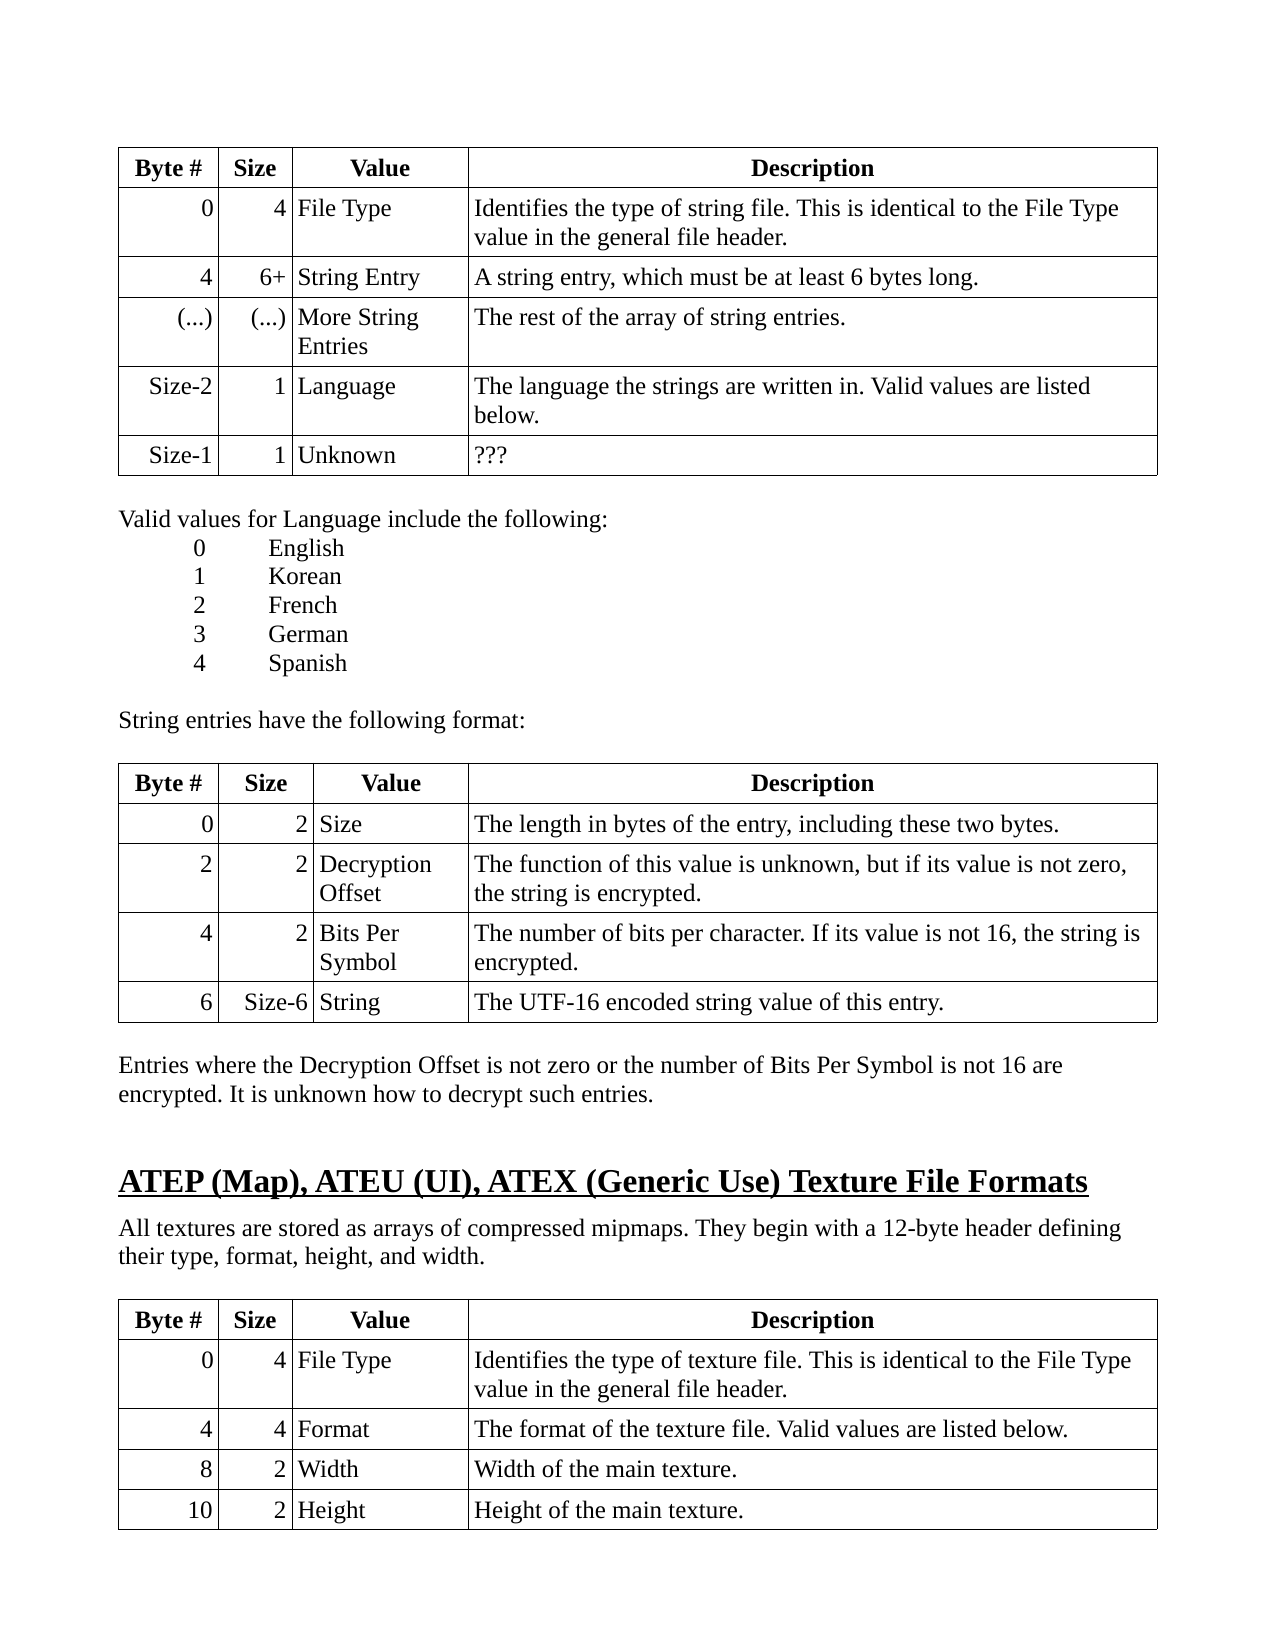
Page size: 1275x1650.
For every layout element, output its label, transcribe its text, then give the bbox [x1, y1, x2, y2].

table_cell Height of the main texture. [469, 1490, 1157, 1529]
text Valid values for Language include the following: [118, 504, 1157, 533]
text Entries where the Decryption Offset is not zero or the number of Bits Per Symbol is not 16 are encrypted. It is unknown how to decrypt such entries. [118, 1051, 1157, 1108]
table_cell Identifies the type of texture file. This is identical to the File Type value in the general file header. [469, 1340, 1157, 1408]
table_header Description [469, 764, 1157, 803]
table_cell A string entry, which must be at least 6 bytes long. [469, 257, 1157, 297]
text String entries have the following format: [118, 705, 1157, 734]
text 1 Korean [118, 561, 1157, 590]
table_cell 4 [119, 913, 218, 981]
table_header Description [469, 148, 1157, 187]
table_cell 6 [119, 982, 218, 1022]
table_cell 8 [119, 1450, 218, 1489]
table_header Size [219, 764, 313, 803]
table_cell Format [293, 1409, 468, 1448]
table_header Size [219, 1300, 292, 1339]
table_cell 4 [219, 188, 292, 256]
table_cell 2 [219, 913, 313, 981]
text 0 English [118, 533, 1157, 561]
table_cell File Type [293, 188, 468, 256]
table_cell Decryption Offset [314, 844, 468, 912]
table_header Description [469, 1300, 1157, 1339]
table_header Value [293, 148, 468, 187]
text 2 French [118, 590, 1157, 619]
table_cell Bits Per Symbol [314, 913, 468, 981]
table_cell 2 [219, 804, 313, 843]
table_header Byte # [119, 764, 218, 803]
table_cell File Type [293, 1340, 468, 1408]
table_cell The format of the texture file. Valid values are listed below. [469, 1409, 1157, 1448]
table_cell Identifies the type of string file. This is identical to the File Type value in the general file header. [469, 188, 1157, 256]
table_cell Size-1 [119, 436, 218, 475]
table_cell ??? [469, 436, 1157, 475]
table_cell 10 [119, 1490, 218, 1529]
table_cell 4 [219, 1409, 292, 1448]
table_cell 2 [119, 844, 218, 912]
table_cell Language [293, 367, 468, 435]
table_cell Size-2 [119, 367, 218, 435]
table_header Value [314, 764, 468, 803]
table_cell 1 [219, 436, 292, 475]
table_header Byte # [119, 148, 218, 187]
table_cell String [314, 982, 468, 1022]
table_cell 4 [219, 1340, 292, 1408]
table_cell 1 [219, 367, 292, 435]
text 4 Spanish [118, 648, 1157, 676]
table_cell The number of bits per character. If its value is not 16, the string is encrypted. [469, 913, 1157, 981]
table_cell More String Entries [293, 298, 468, 366]
table_cell 4 [119, 257, 218, 297]
table_cell (...) [119, 298, 218, 366]
table_cell The UTF-16 encoded string value of this entry. [469, 982, 1157, 1022]
table_cell 0 [119, 188, 218, 256]
table_cell Height [293, 1490, 468, 1529]
table_cell 2 [219, 1450, 292, 1489]
table_cell String Entry [293, 257, 468, 297]
table_header Byte # [119, 1300, 218, 1339]
table_cell Unknown [293, 436, 468, 475]
table_cell The rest of the array of string entries. [469, 298, 1157, 366]
table_cell The length in bytes of the entry, including these two bytes. [469, 804, 1157, 843]
table_cell Width of the main texture. [469, 1450, 1157, 1489]
table_cell 2 [219, 844, 313, 912]
table_cell 2 [219, 1490, 292, 1529]
table_cell Width [293, 1450, 468, 1489]
table_cell 0 [119, 804, 218, 843]
table_cell Size-6 [219, 982, 313, 1022]
table_header Size [219, 148, 292, 187]
table_cell (...) [219, 298, 292, 366]
text 3 German [118, 619, 1157, 648]
table_cell The language the strings are written in. Valid values are listed below. [469, 367, 1157, 435]
table_cell 6+ [219, 257, 292, 297]
text All textures are stored as arrays of compressed mipmaps. They begin with a 12-byte header defining their type, format, height, and width. [118, 1213, 1157, 1270]
table_cell 0 [119, 1340, 218, 1408]
table_cell 4 [119, 1409, 218, 1448]
table_header Value [293, 1300, 468, 1339]
subtitle ATEP (Map), ATEU (UI), ATEX (Generic Use) Texture File Formats [118, 1162, 1157, 1200]
table_cell The function of this value is unknown, but if its value is not zero, the string is encrypted. [469, 844, 1157, 912]
table_cell Size [314, 804, 468, 843]
